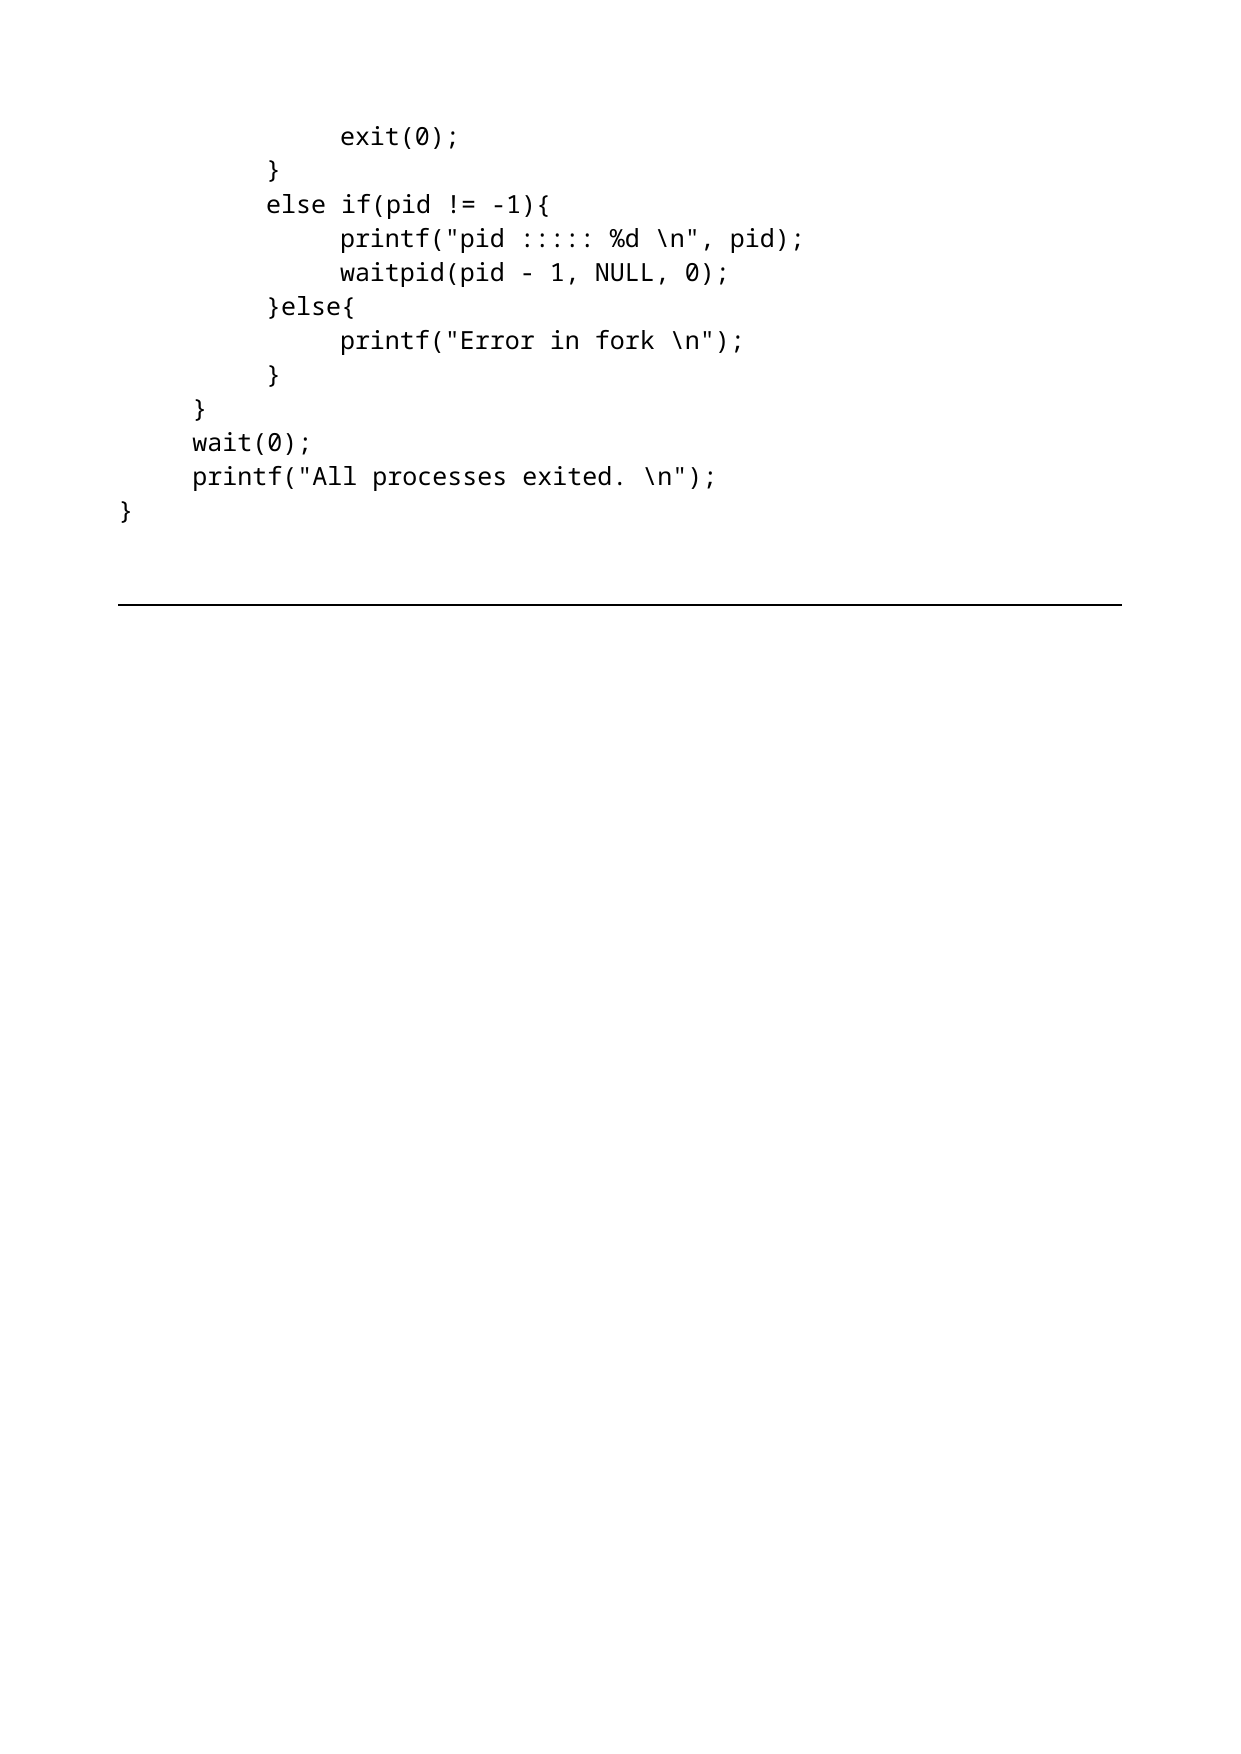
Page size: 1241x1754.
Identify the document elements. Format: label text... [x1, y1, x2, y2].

text } [118, 357, 1122, 391]
text } [118, 152, 1122, 186]
text wait(0); [118, 425, 1122, 459]
text waitpid(pid - 1, NULL, 0); [118, 254, 1122, 288]
text printf("Error in fork \n"); [118, 322, 1122, 357]
text exit(0); [118, 118, 1122, 152]
text }else{ [118, 288, 1122, 322]
text } [118, 493, 1122, 527]
text printf("All processes exited. \n"); [118, 459, 1122, 493]
text printf("pid ::::: %d \n", pid); [118, 220, 1122, 254]
text } [118, 391, 1122, 425]
text else if(pid != -1){ [118, 186, 1122, 220]
